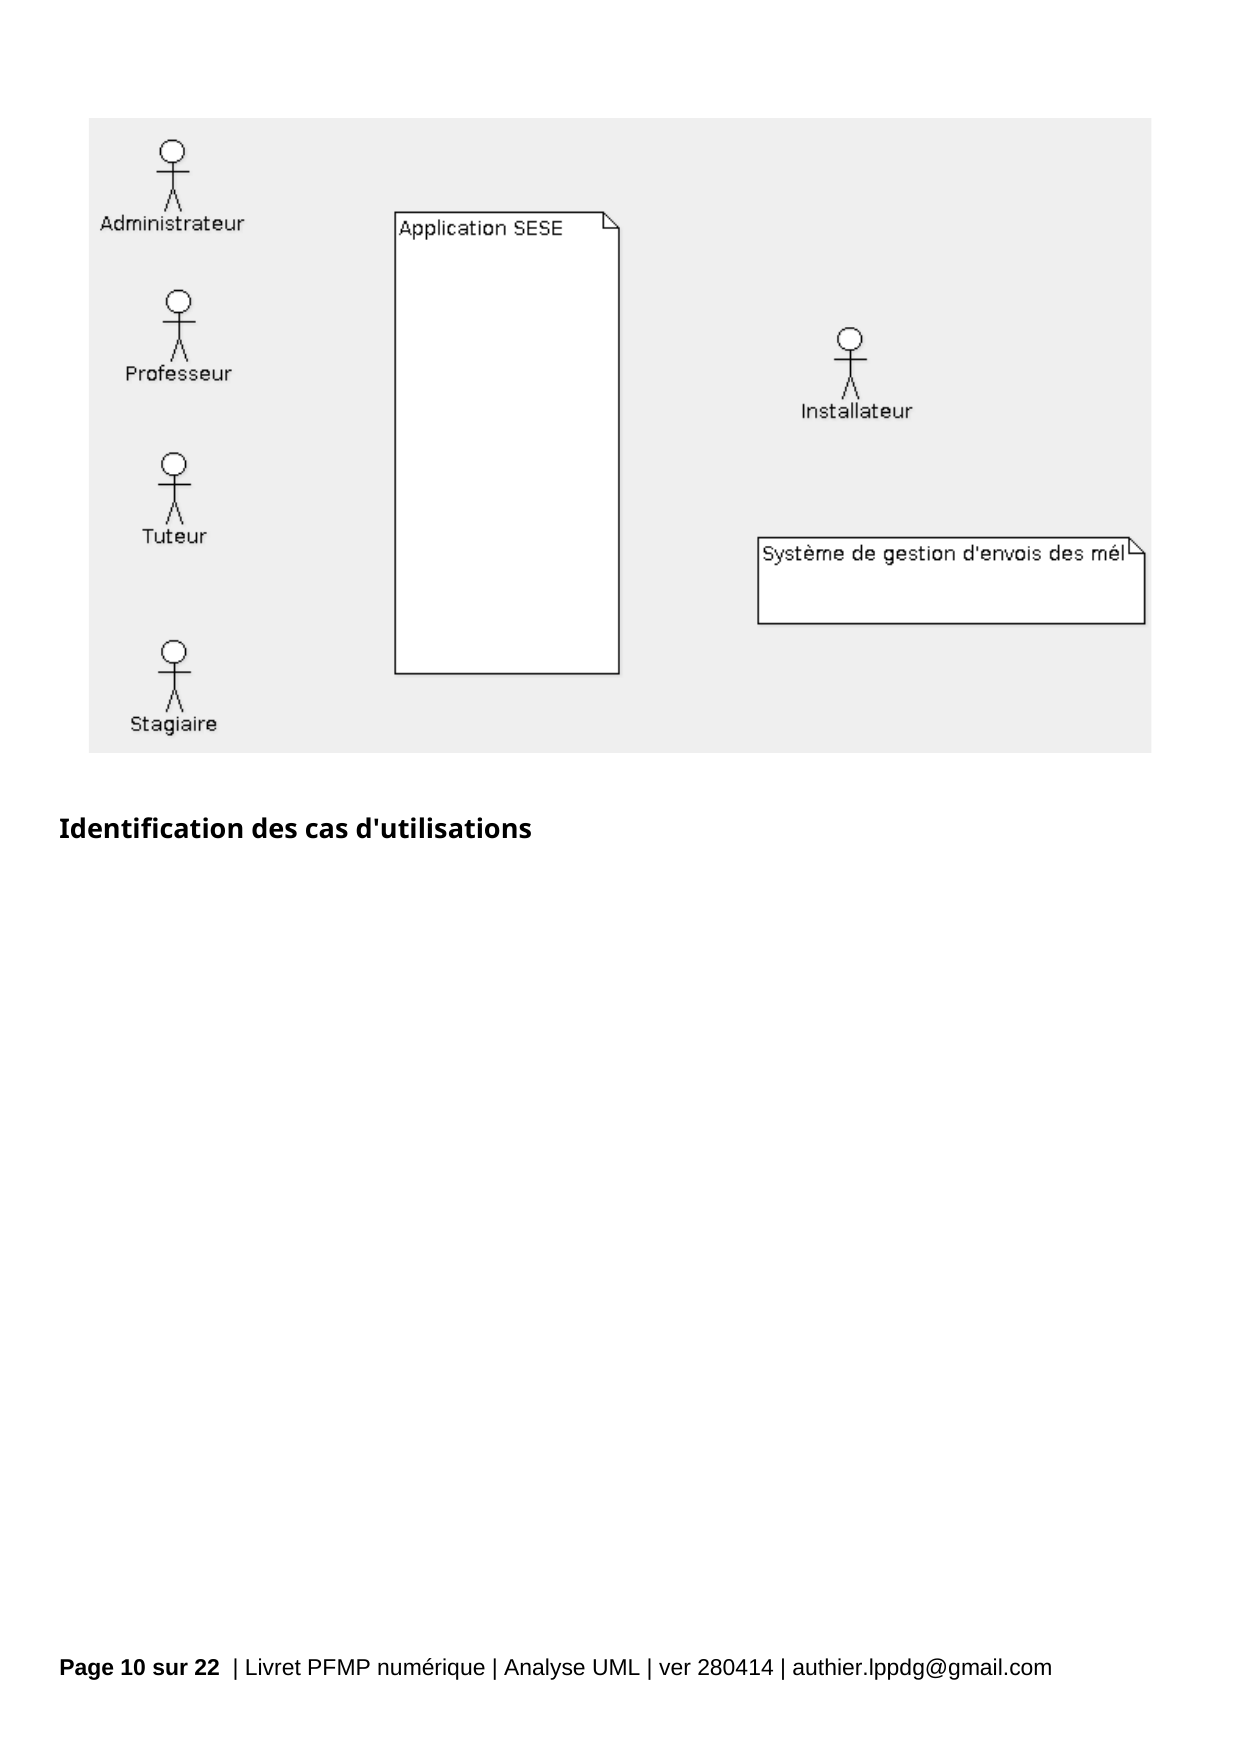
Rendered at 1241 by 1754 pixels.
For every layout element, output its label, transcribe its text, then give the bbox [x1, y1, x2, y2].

subtitle Identification des cas d'utilisations [59, 809, 1181, 846]
picture [88, 118, 1152, 753]
